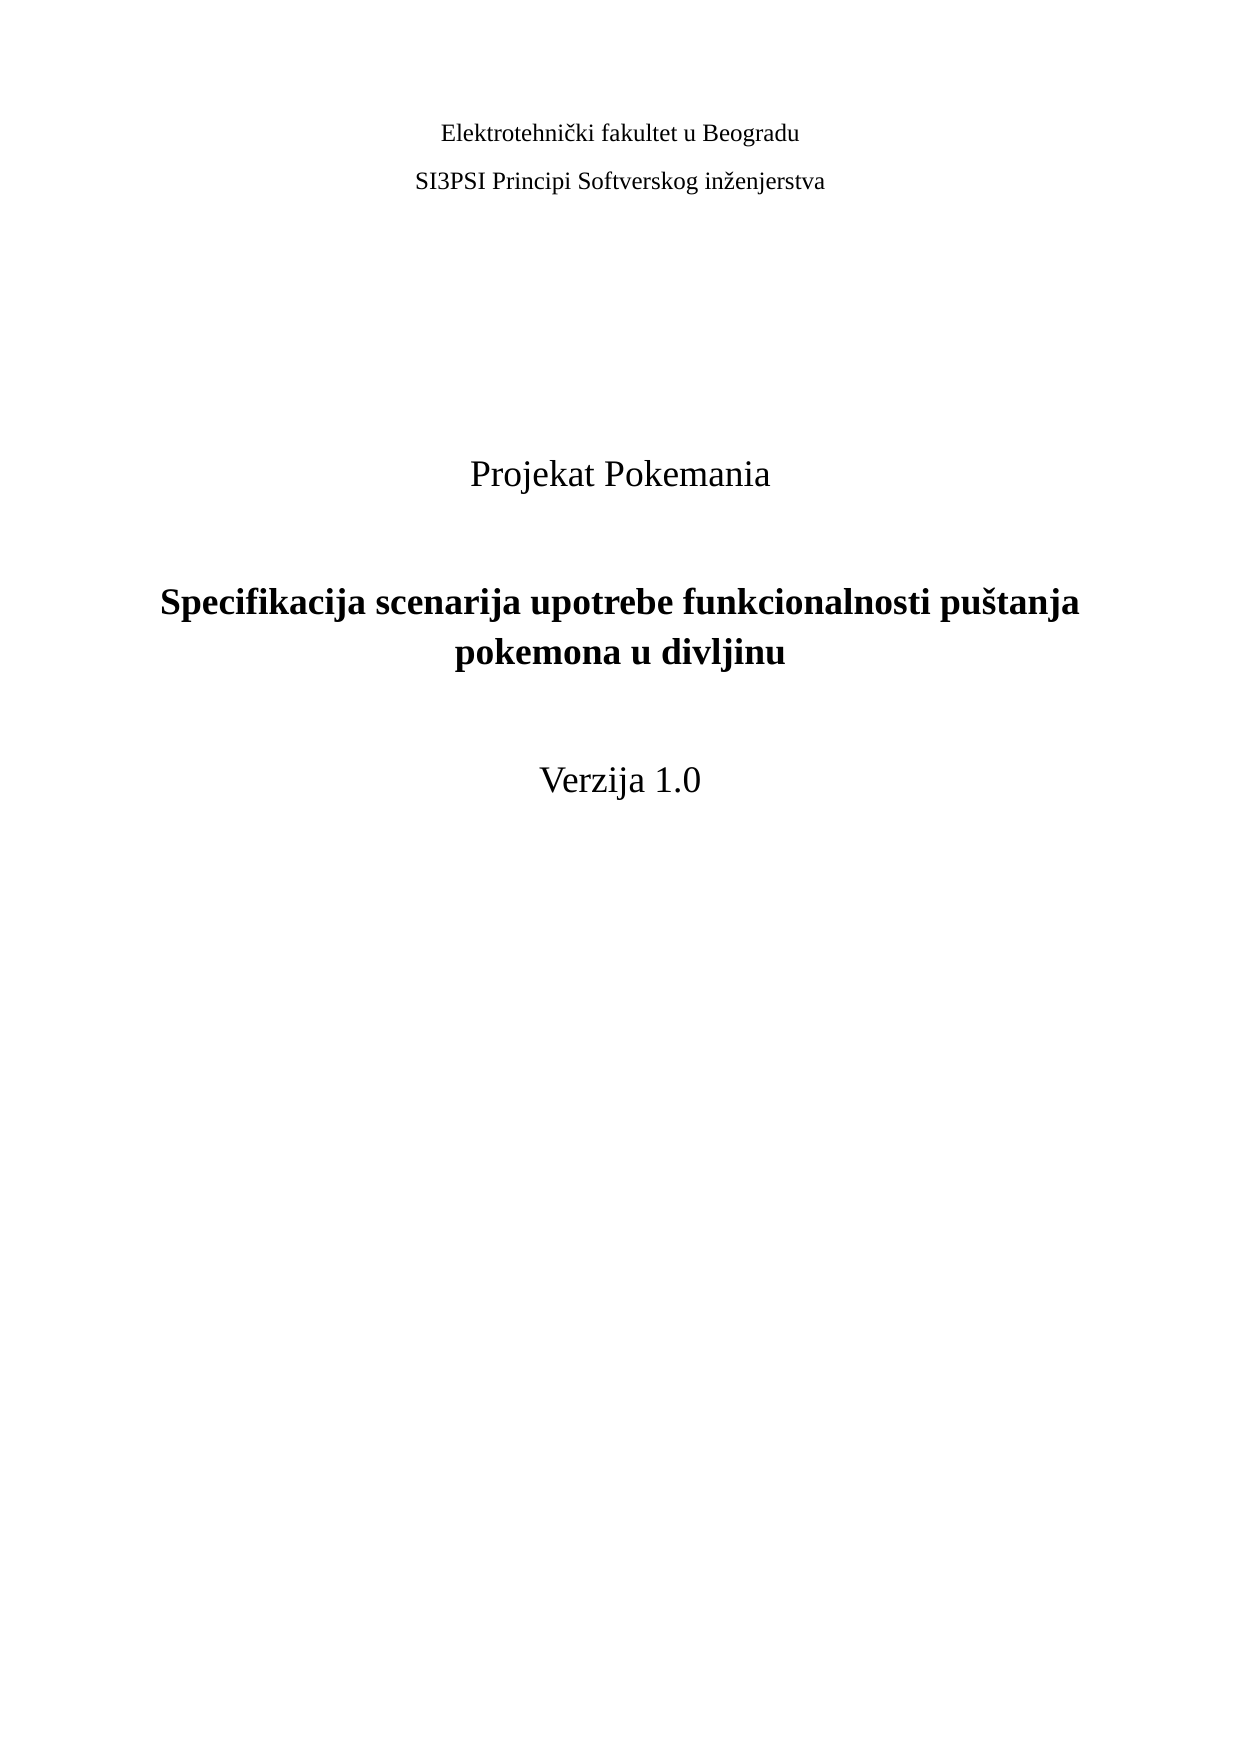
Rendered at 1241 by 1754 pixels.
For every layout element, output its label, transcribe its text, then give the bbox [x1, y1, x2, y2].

text Projekat Pokemania [118, 451, 1122, 494]
text Specifikacija scenarija upotrebe funkcionalnosti puštanja pokemona u divljinu [118, 580, 1122, 672]
text Verzija 1.0 [118, 758, 1122, 801]
text Elektrotehnički fakultet u Beogradu [118, 118, 1122, 147]
text SI3PSI Principi Softverskog inženjerstva [118, 166, 1122, 194]
